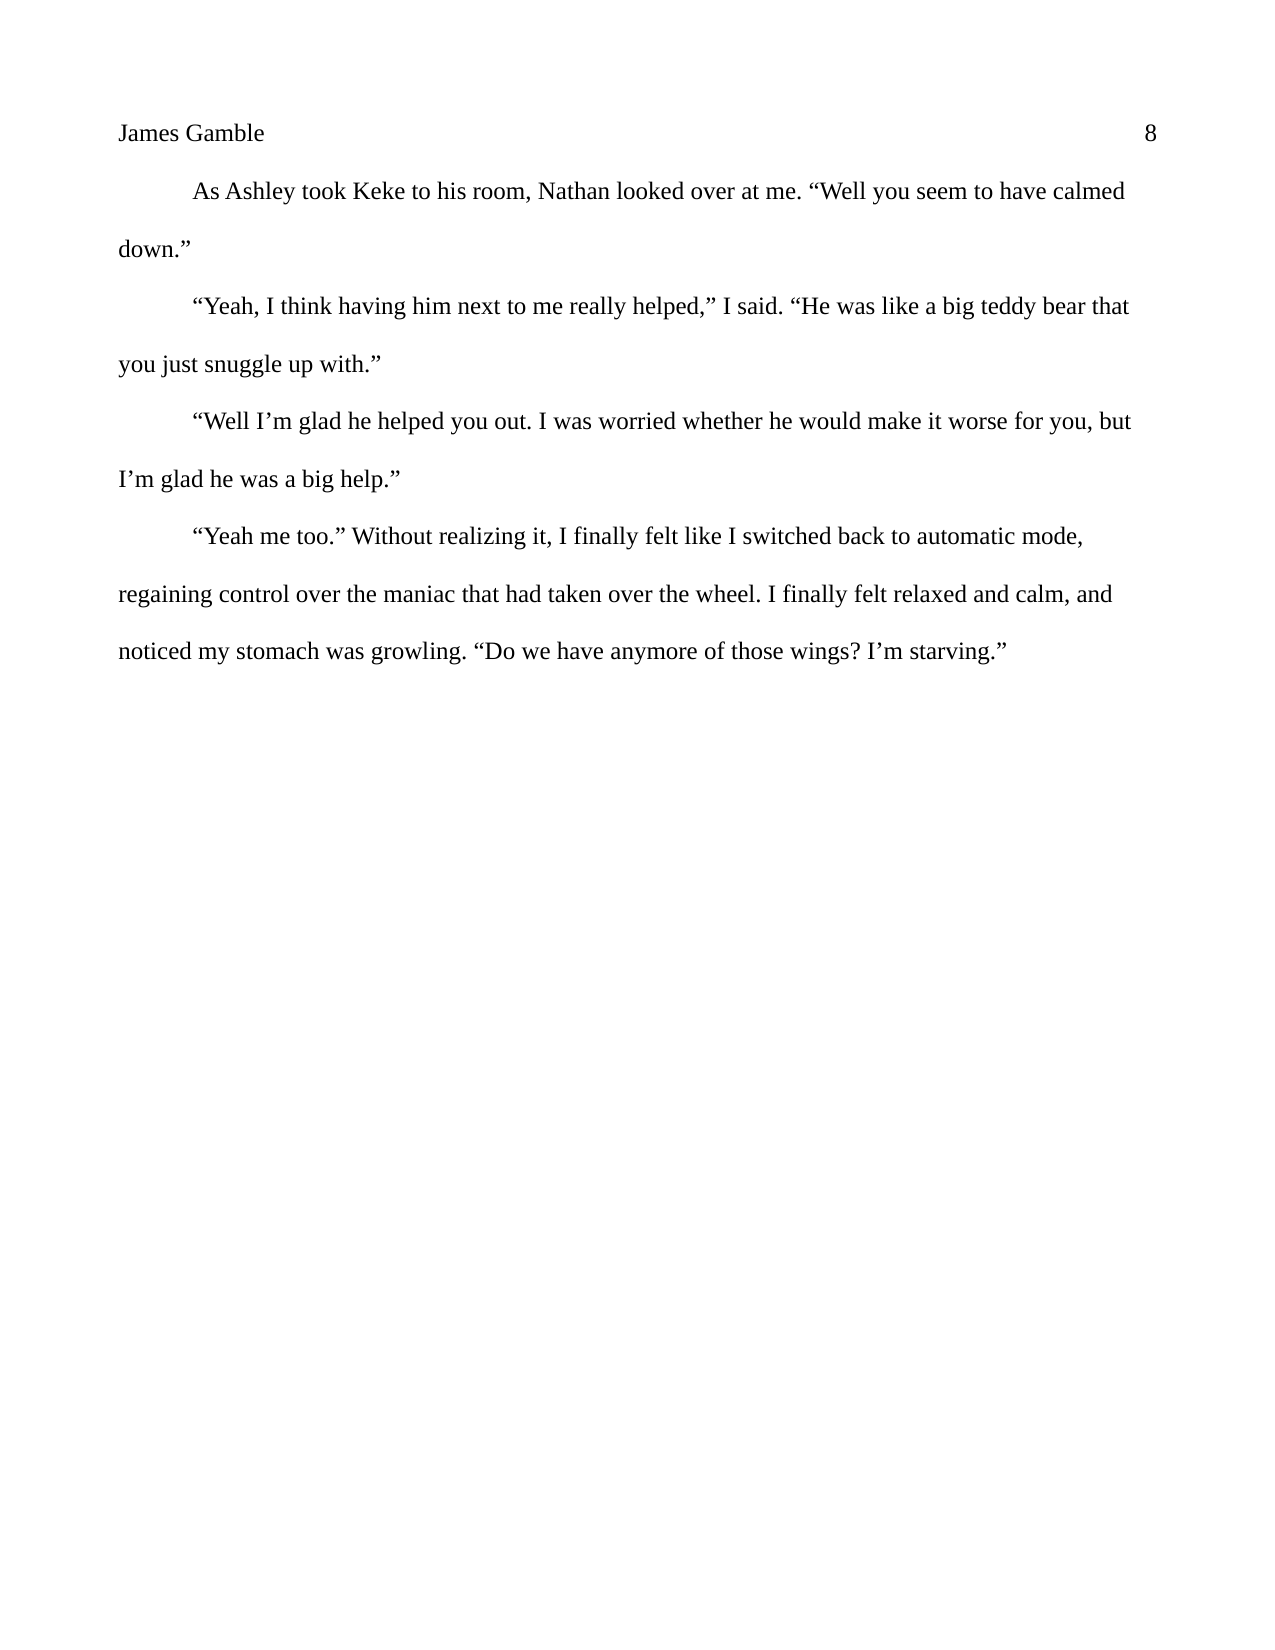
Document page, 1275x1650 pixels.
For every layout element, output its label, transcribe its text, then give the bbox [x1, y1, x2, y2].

text As Ashley took Keke to his room, Nathan looked over at me. “Well you seem to have calmed down.” [118, 176, 1157, 263]
text “Yeah me too.” Without realizing it, I finally felt like I switched back to automatic mode, regaining control over the maniac that had taken over the wheel. I finally felt relaxed and calm, and noticed my stomach was growling. “Do we have anymore of those wings? I’m starving.” [118, 521, 1157, 665]
text “Well I’m glad he helped you out. I was worried whether he would make it worse for you, but I’m glad he was a big help.” [118, 406, 1157, 493]
text “Yeah, I think having him next to me really helped,” I said. “He was like a big teddy bear that you just snuggle up with.” [118, 291, 1157, 378]
